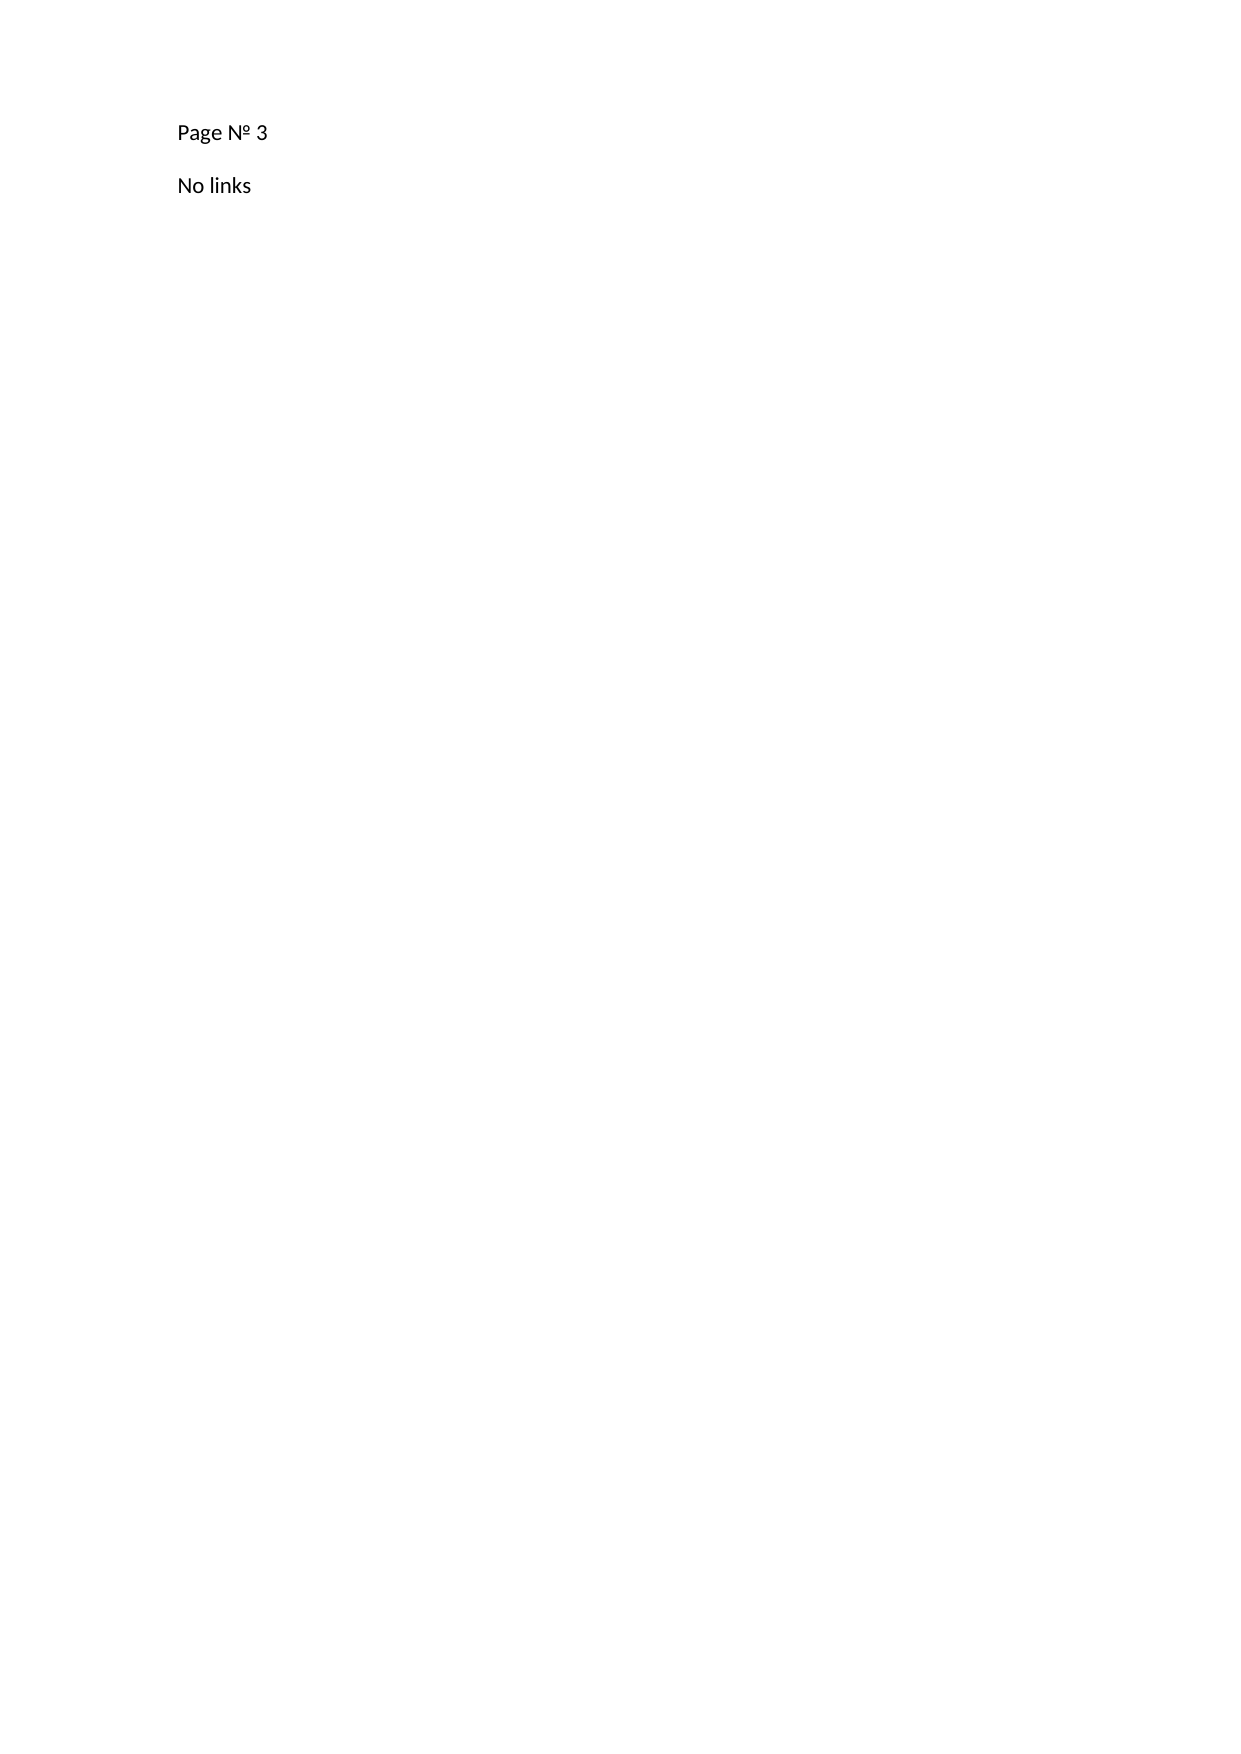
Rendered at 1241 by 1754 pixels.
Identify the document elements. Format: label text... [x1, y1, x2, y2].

text No links [177, 171, 1152, 199]
text Page № 3 [177, 118, 1152, 146]
